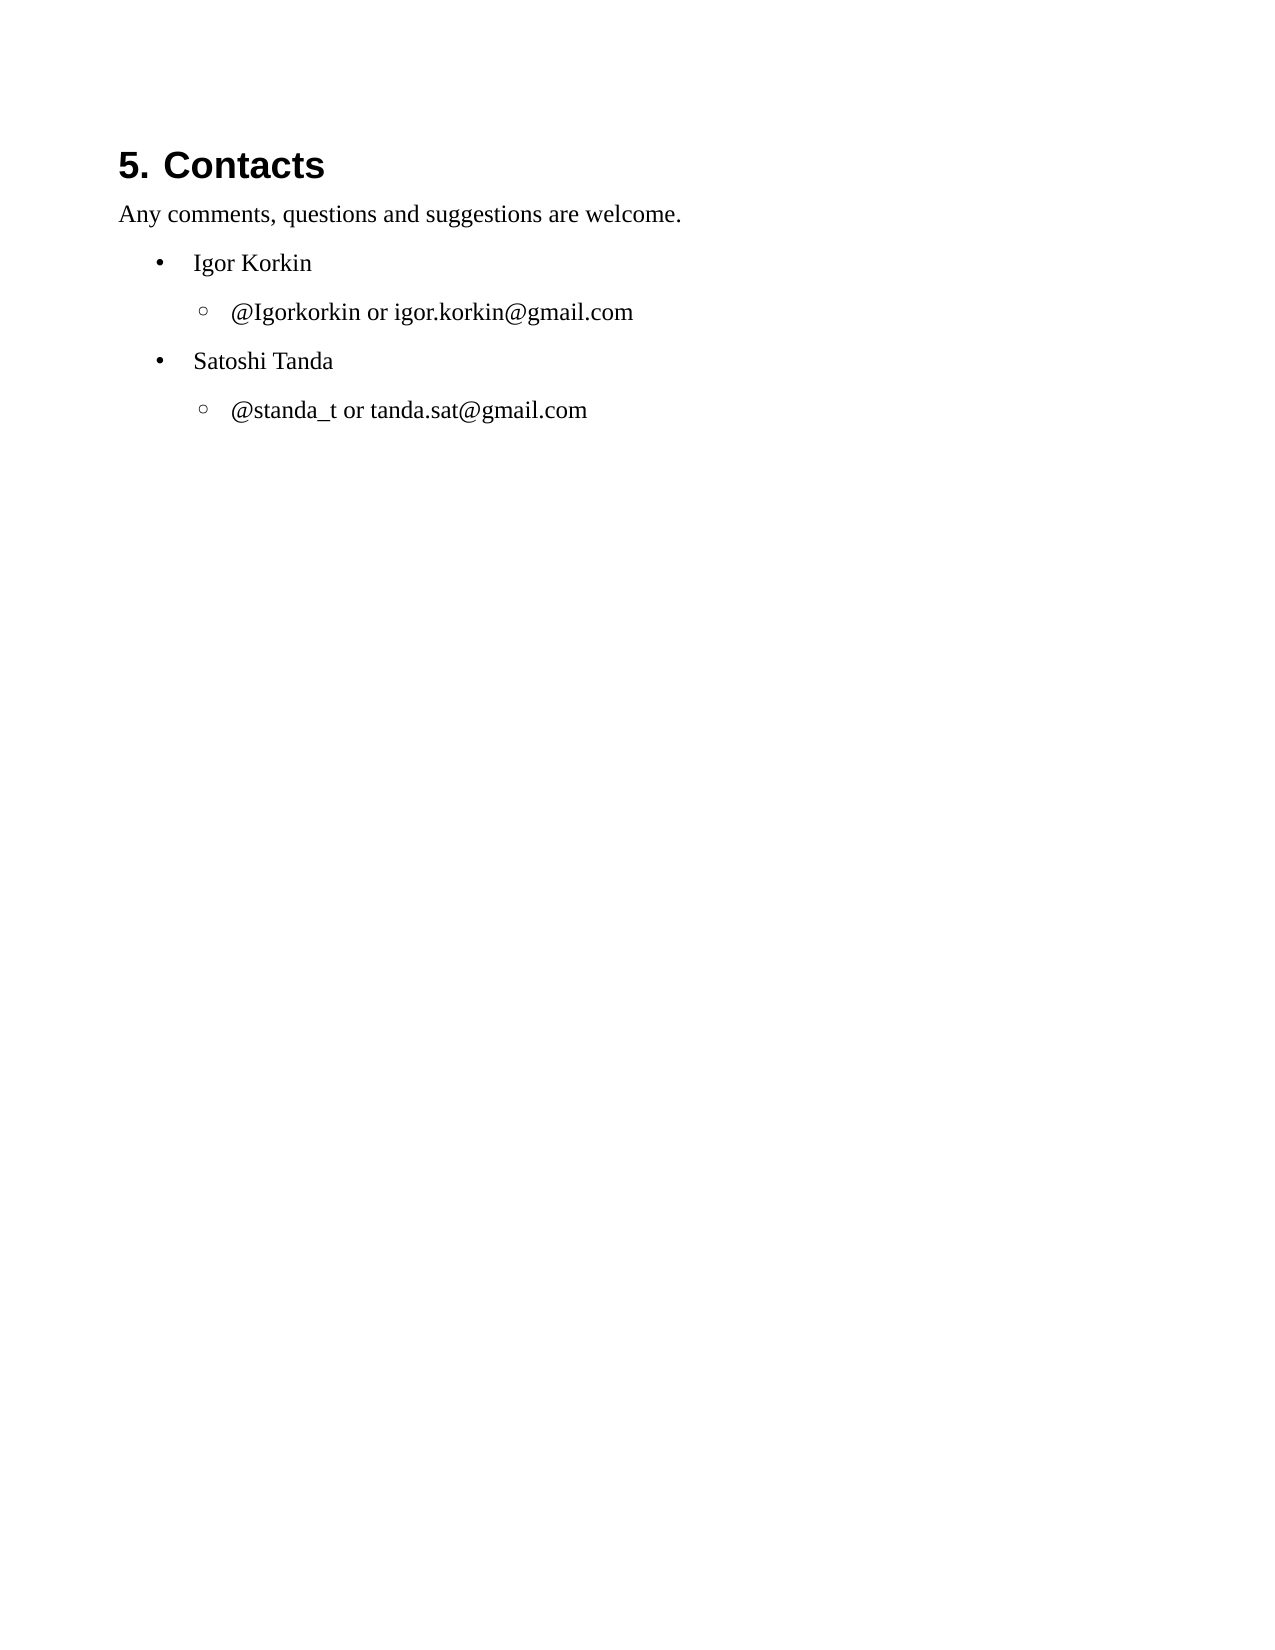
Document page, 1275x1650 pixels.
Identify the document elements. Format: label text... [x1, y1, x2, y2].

list @Igorkorkin or igor.korkin@gmail.com [193, 297, 1157, 326]
subtitle Contacts [118, 143, 1157, 187]
list Igor Korkin [156, 248, 1157, 277]
list @standa_t or tanda.sat@gmail.com [193, 396, 1157, 424]
list Satoshi Tanda [156, 346, 1157, 375]
text Any comments, questions and suggestions are welcome. [118, 199, 1157, 228]
